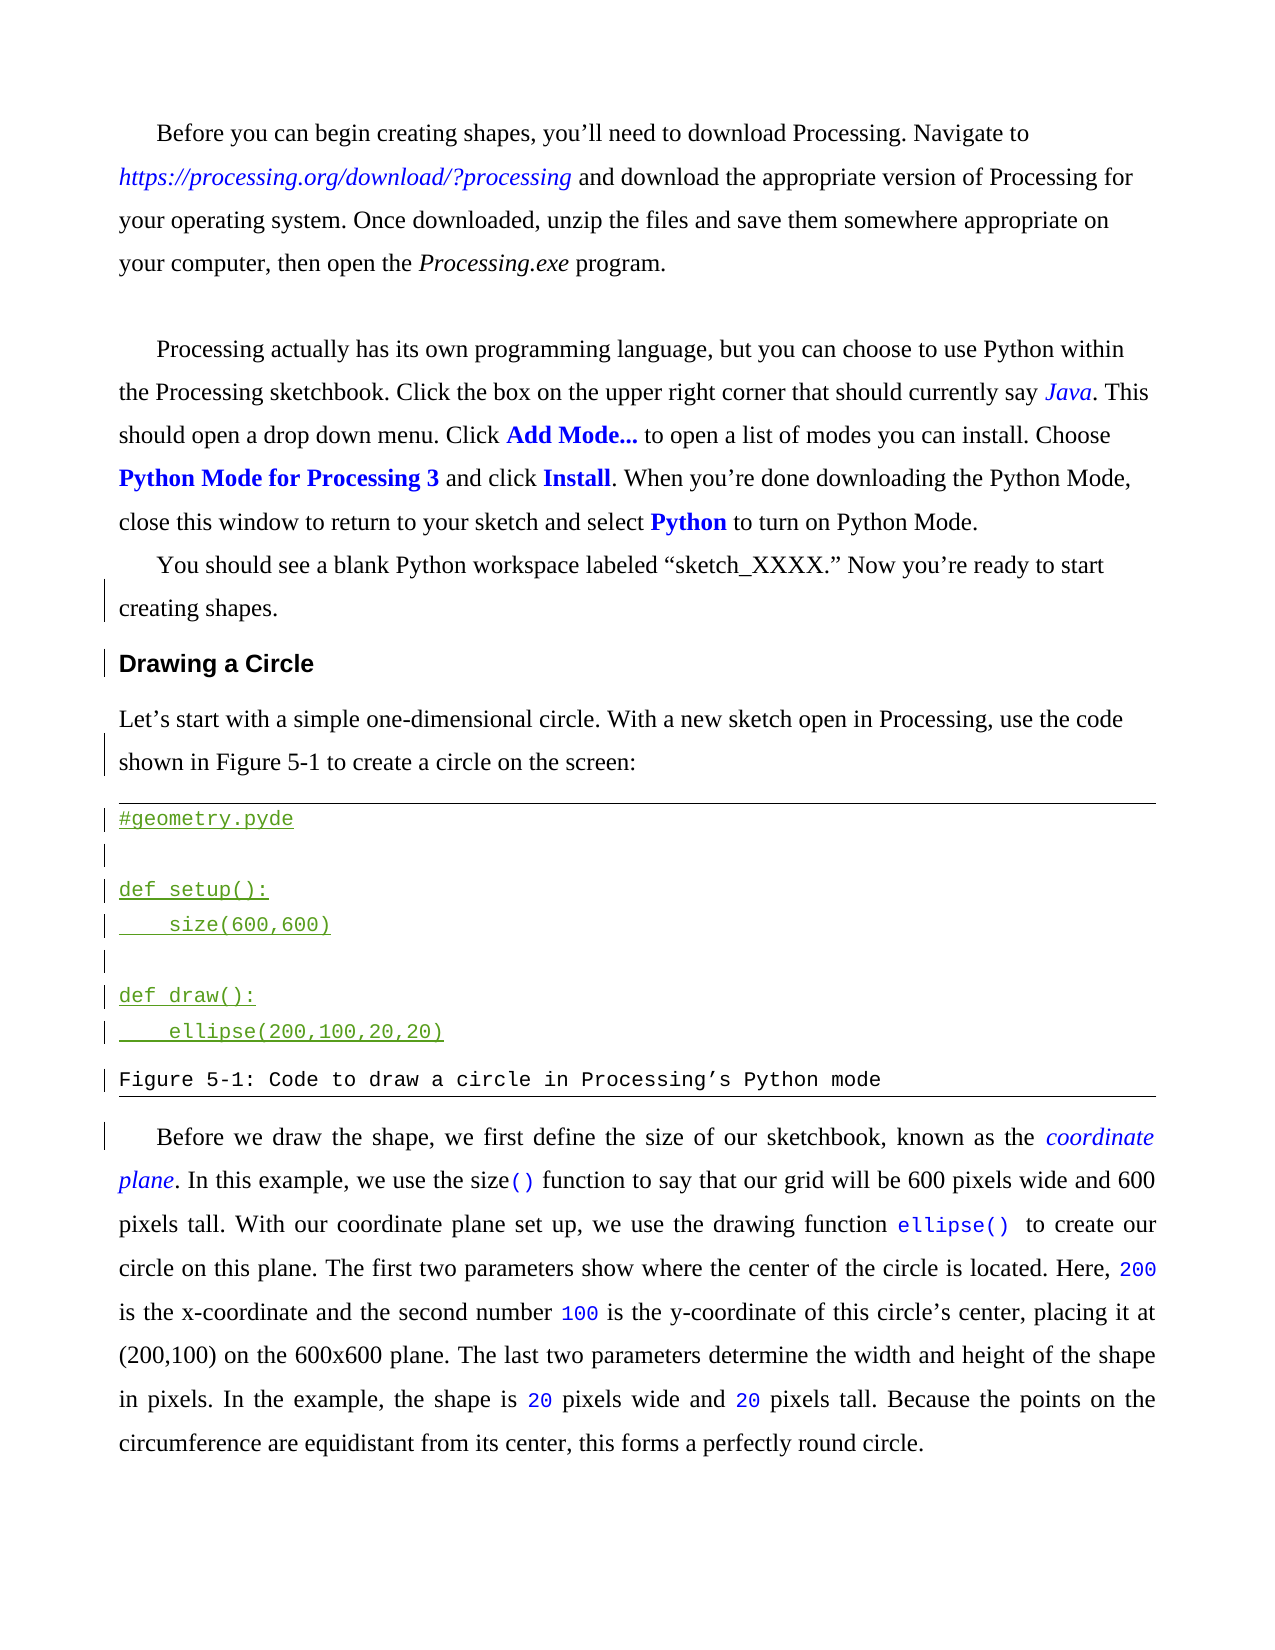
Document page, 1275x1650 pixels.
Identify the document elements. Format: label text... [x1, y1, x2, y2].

text Before you can begin creating shapes, you’ll need to download Processing. Navigate to https://processing.org/download/?processing and download the appropriate version of Processing for your operating system. Once downloaded, unzip the files and save them somewhere appropriate on your computer, then open the Processing.exe program. [118, 118, 1156, 277]
text def setup(): [118, 879, 1156, 903]
text Drawing a Circle [118, 648, 1156, 677]
text def draw(): [118, 985, 1156, 1009]
text size(600,600) [118, 914, 1156, 938]
text Processing actually has its own programming language, but you can choose to use Python within the Processing sketchbook. Click the box on the upper right corner that should currently say Java. This should open a drop down menu. Click Add Mode... to open a list of modes you can install. Choose Python Mode for Processing 3 and click Install. When you’re done downloading the Python Mode, close this window to return to your sketch and select Python to turn on Python Mode. [118, 334, 1156, 535]
text You should see a blank Python workspace labeled “sketch_XXXX.” Now you’re ready to start creating shapes. [118, 550, 1156, 622]
text Before we draw the shape, we first define the size of our sketchbook, known as the coordinate plane. In this example, we use the size() function to say that our grid will be 600 pixels wide and 600 pixels tall. With our coordinate plane set up, we use the drawing function ellipse() to create our circle on this plane. The first two parameters show where the center of the circle is located. Here, 200 is the x-coordinate and the second number 100 is the y-coordinate of this circle’s center, placing it at (200,100) on the 600x600 plane. The last two parameters determine the width and height of the shape in pixels. In the example, the shape is 20 pixels wide and 20 pixels tall. Because the points on the circumference are equidistant from its center, this forms a perfectly round circle. [118, 1122, 1156, 1456]
text ellipse(200,100,20,20)Figure 5-1: Code to draw a circle in Processing’s Python mode [118, 1021, 1156, 1097]
text #geometry.pyde [118, 804, 1156, 832]
text Let’s start with a simple one-dimensional circle. With a new sketch open in Processing, use the code shown in Figure 5-1 to create a circle on the screen: [118, 704, 1156, 776]
